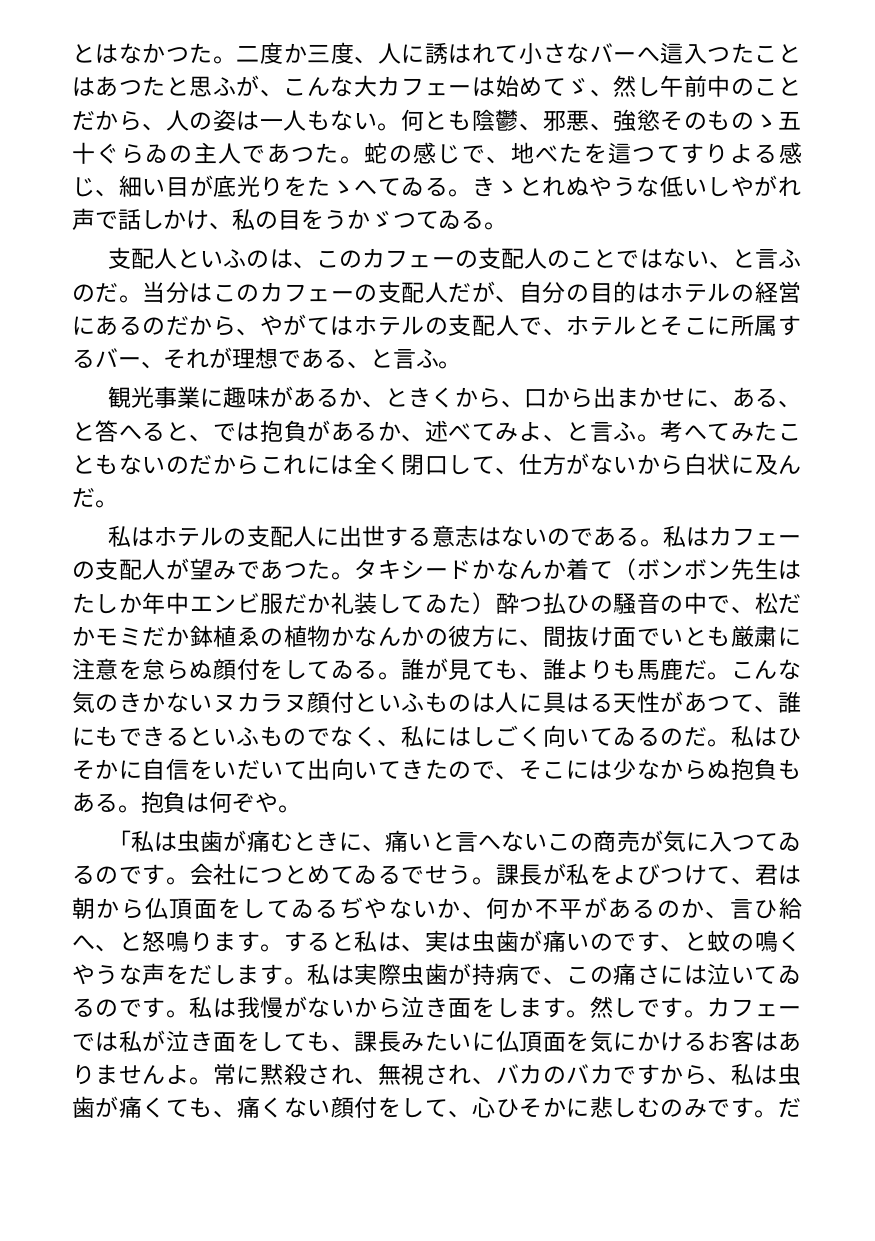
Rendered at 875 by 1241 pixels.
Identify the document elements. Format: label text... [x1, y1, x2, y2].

text 観光事業に趣味があるか、ときくから、口から出まかせに、ある、と答へると、では抱負があるか、述べてみよ、と言ふ。考へてみたこともないのだからこれには全く閉口して、仕方がないから白状に及んだ。 [72, 380, 802, 513]
text 私はホテルの支配人に出世する意志はないのである。私はカフェーの支配人が望みであつた。タキシードかなんか着て（ボンボン先生はたしか年中エンビ服だか礼装してゐた）酔つ払ひの騒音の中で、松だかモミだか鉢植ゑの植物かなんかの彼方に、間抜け面でいとも厳粛に注意を怠らぬ顔付をしてゐる。誰が見ても、誰よりも馬鹿だ。こんな気のきかないヌカラヌ顔付といふものは人に具はる天性があつて、誰にもできるといふものでなく、私にはしごく向いてゐるのだ。私はひそかに自信をいだいて出向いてきたので、そこには少なからぬ抱負もある。抱負は何ぞや。 [72, 519, 802, 818]
text 支配人といふのは、このカフェーの支配人のことではない、と言ふのだ。当分はこのカフェーの支配人だが、自分の目的はホテルの経営にあるのだから、やがてはホテルの支配人で、ホテルとそこに所属するバー、それが理想である、と言ふ。 [72, 241, 802, 374]
text とはなかつた。二度か三度、人に誘はれて小さなバーへ這入つたことはあつたと思ふが、こんな大カフェーは始めてゞ、然し午前中のことだから、人の姿は一人もない。何とも陰鬱、邪悪、強慾そのものゝ五十ぐらゐの主人であつた。蛇の感じで、地べたを這つてすりよる感じ、細い目が底光りをたゝへてゐる。きゝとれぬやうな低いしやがれ声で話しかけ、私の目をうかゞつてゐる。 [72, 36, 802, 235]
text 「私は虫歯が痛むときに、痛いと言へないこの商売が気に入つてゐるのです。会社につとめてゐるでせう。課長が私をよびつけて、君は朝から仏頂面をしてゐるぢやないか、何か不平があるのか、言ひ給へ、と怒鳴ります。すると私は、実は虫歯が痛いのです、と蚊の鳴くやうな声をだします。私は実際虫歯が持病で、この痛さには泣いてゐるのです。私は我慢がないから泣き面をします。然しです。カフェーでは私が泣き面をしても、課長みたいに仏頂面を気にかけるお客はありませんよ。常に黙殺され、無視され、バカのバカですから、私は虫歯が痛くても、痛くない顔付をして、心ひそかに悲しむのみです。だ [72, 824, 802, 1123]
